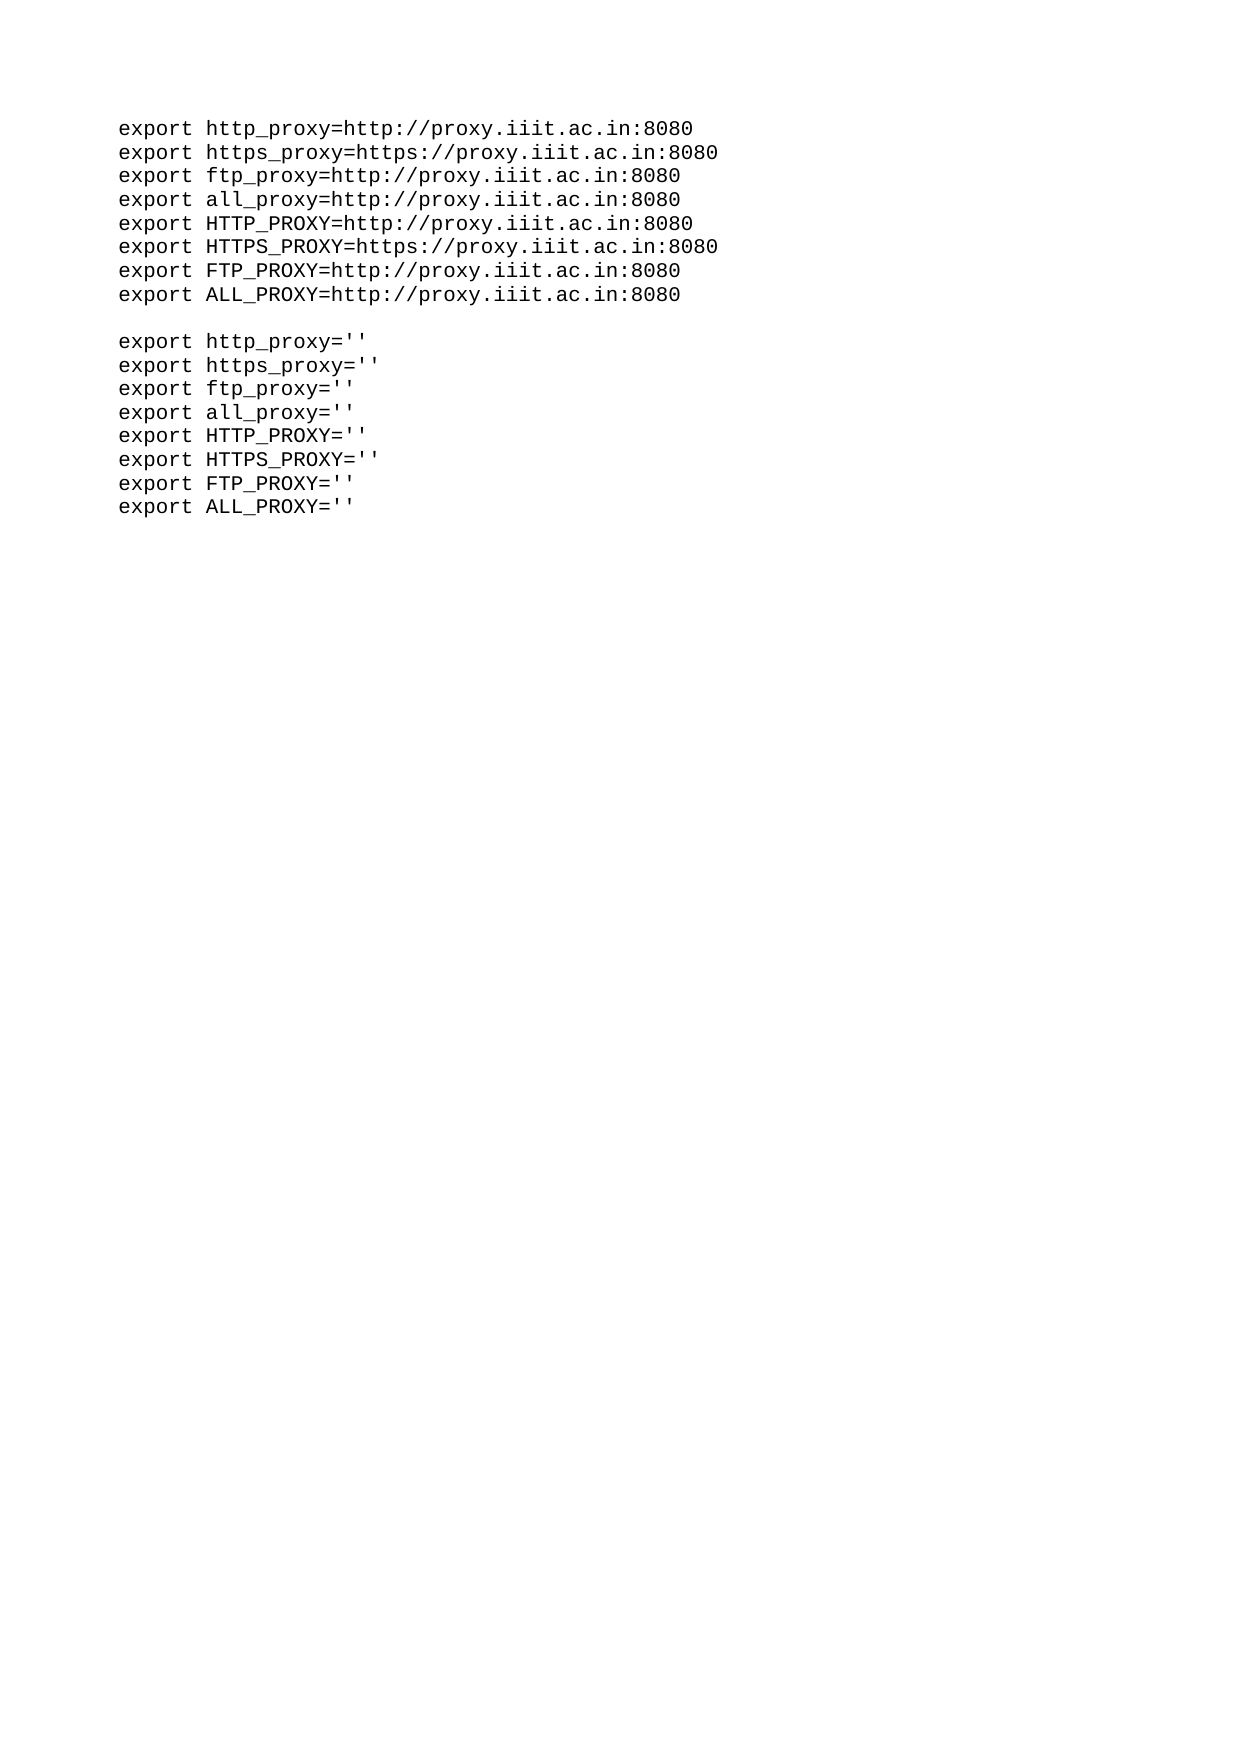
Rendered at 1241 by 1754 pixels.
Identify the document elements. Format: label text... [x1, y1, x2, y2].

text export ftp_proxy=http://proxy.iiit.ac.in:8080 [118, 165, 1122, 189]
text export ALL_PROXY='' [118, 496, 1122, 520]
text export ALL_PROXY=http://proxy.iiit.ac.in:8080 [118, 284, 1122, 307]
text export HTTPS_PROXY=https://proxy.iiit.ac.in:8080 [118, 236, 1122, 260]
text export all_proxy=http://proxy.iiit.ac.in:8080 [118, 189, 1122, 213]
text export all_proxy='' [118, 402, 1122, 426]
text export FTP_PROXY='' [118, 473, 1122, 496]
text export HTTP_PROXY=http://proxy.iiit.ac.in:8080 [118, 213, 1122, 236]
text export FTP_PROXY=http://proxy.iiit.ac.in:8080 [118, 260, 1122, 284]
text export HTTPS_PROXY='' [118, 449, 1122, 473]
text export https_proxy=https://proxy.iiit.ac.in:8080 [118, 142, 1122, 165]
text export https_proxy='' [118, 354, 1122, 378]
text export http_proxy='' [118, 331, 1122, 354]
text export HTTP_PROXY='' [118, 426, 1122, 449]
text export ftp_proxy='' [118, 378, 1122, 402]
text export http_proxy=http://proxy.iiit.ac.in:8080 [118, 118, 1122, 142]
